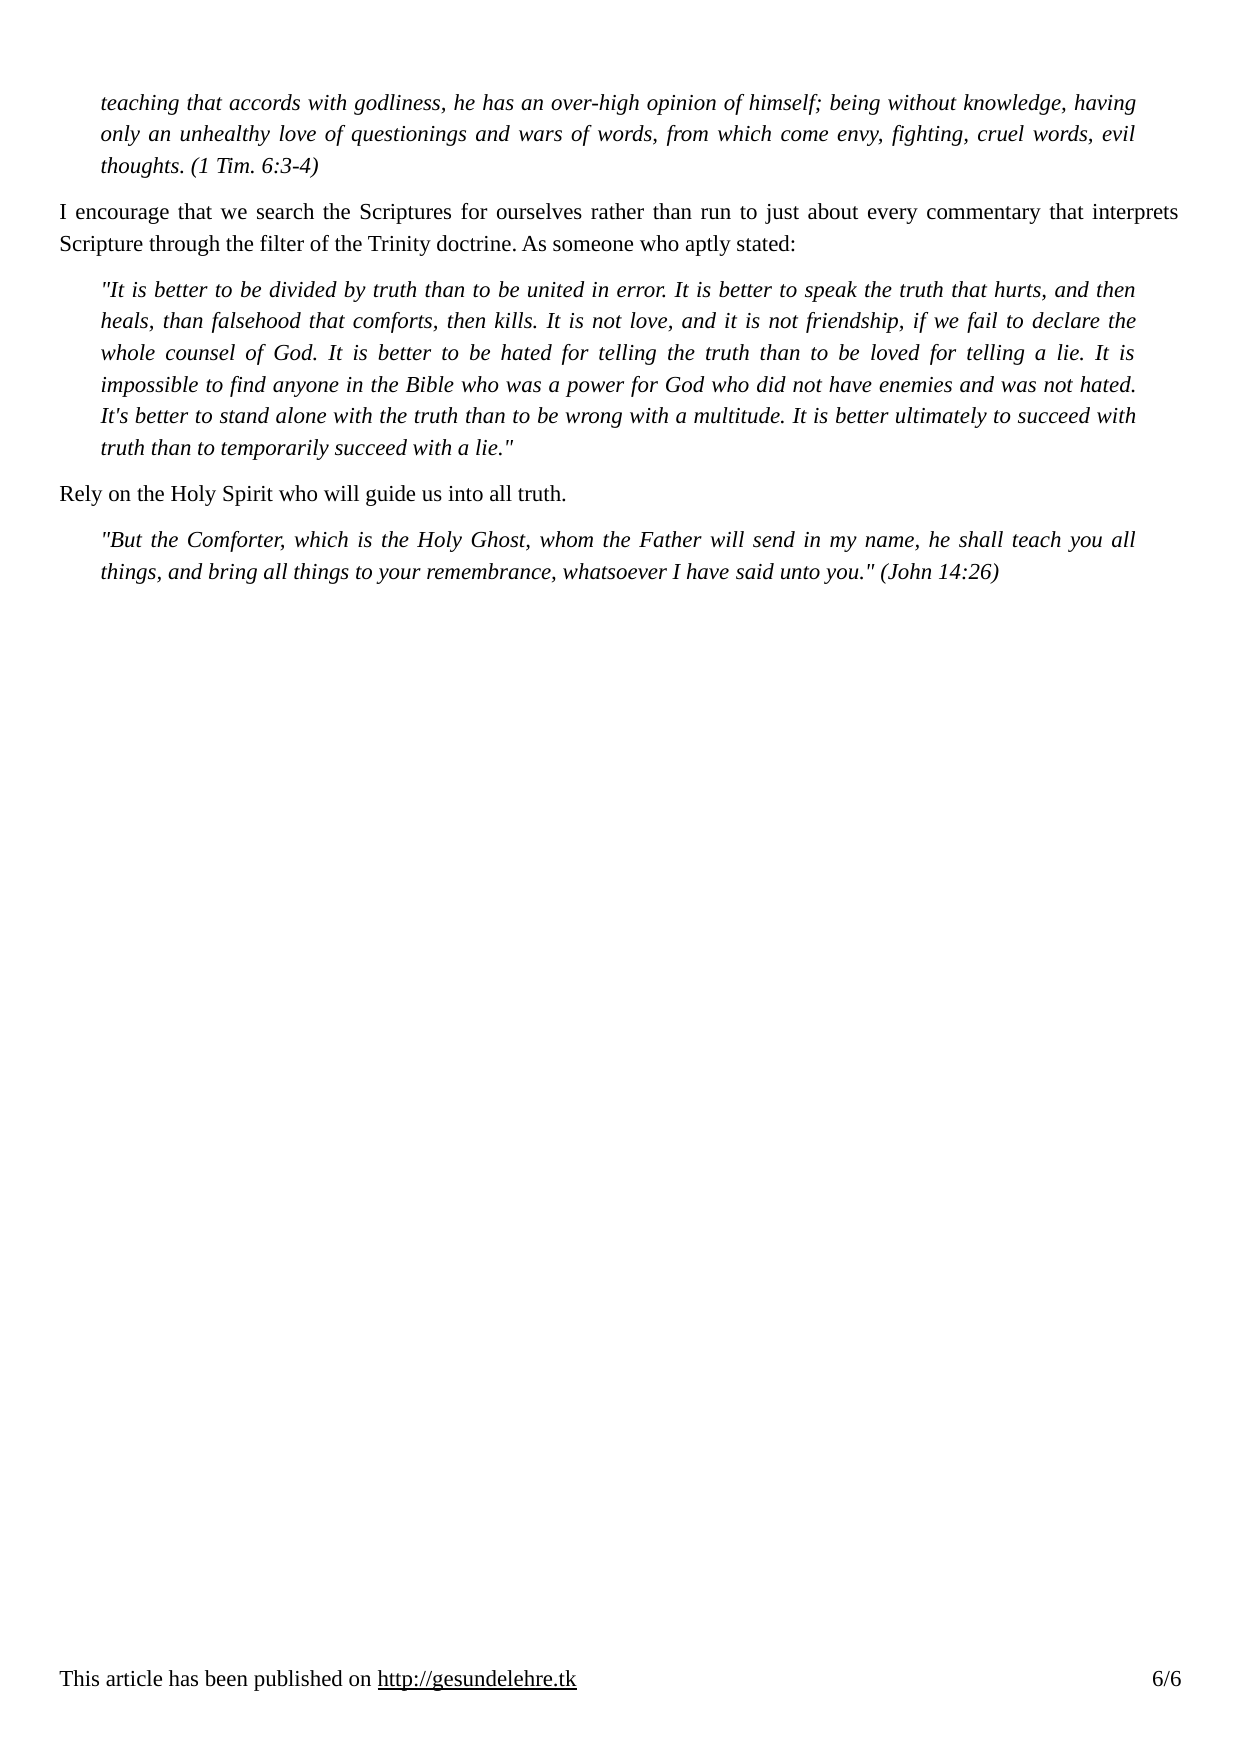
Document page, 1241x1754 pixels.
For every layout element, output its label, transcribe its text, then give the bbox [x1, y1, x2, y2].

text I encourage that we search the Scriptures for ourselves rather than run to just about every commentary that interprets Scripture through the filter of the Trinity doctrine. As someone who aptly stated: [59, 198, 1181, 256]
text "It is better to be divided by truth than to be united in error. It is better to speak the truth that hurts, and then heals, than falsehood that comforts, then kills. It is not love, and it is not friendship, if we fail to declare the whole counsel of God. It is better to be hated for telling the truth than to be loved for telling a lie. It is impossible to find anyone in the Bible who was a power for God who did not have enemies and was not hated. It's better to stand alone with the truth than to be wrong with a multitude. It is better ultimately to succeed with truth than to temporarily succeed with a lie." [100, 276, 1140, 460]
text Rely on the Holy Spirit who will guide us into all truth. [59, 480, 1181, 506]
text teaching that accords with godliness, he has an over-high opinion of himself; being without knowledge, having only an unhealthy love of questionings and wars of words, from which come envy, fighting, cruel words, evil thoughts. (1 Tim. 6:3-4) [100, 88, 1140, 178]
text "But the Comforter, which is the Holy Ghost, whom the Father will send in my name, he shall teach you all things, and bring all things to your remembrance, whatsoever I have said unto you." (John 14:26) [100, 526, 1140, 584]
